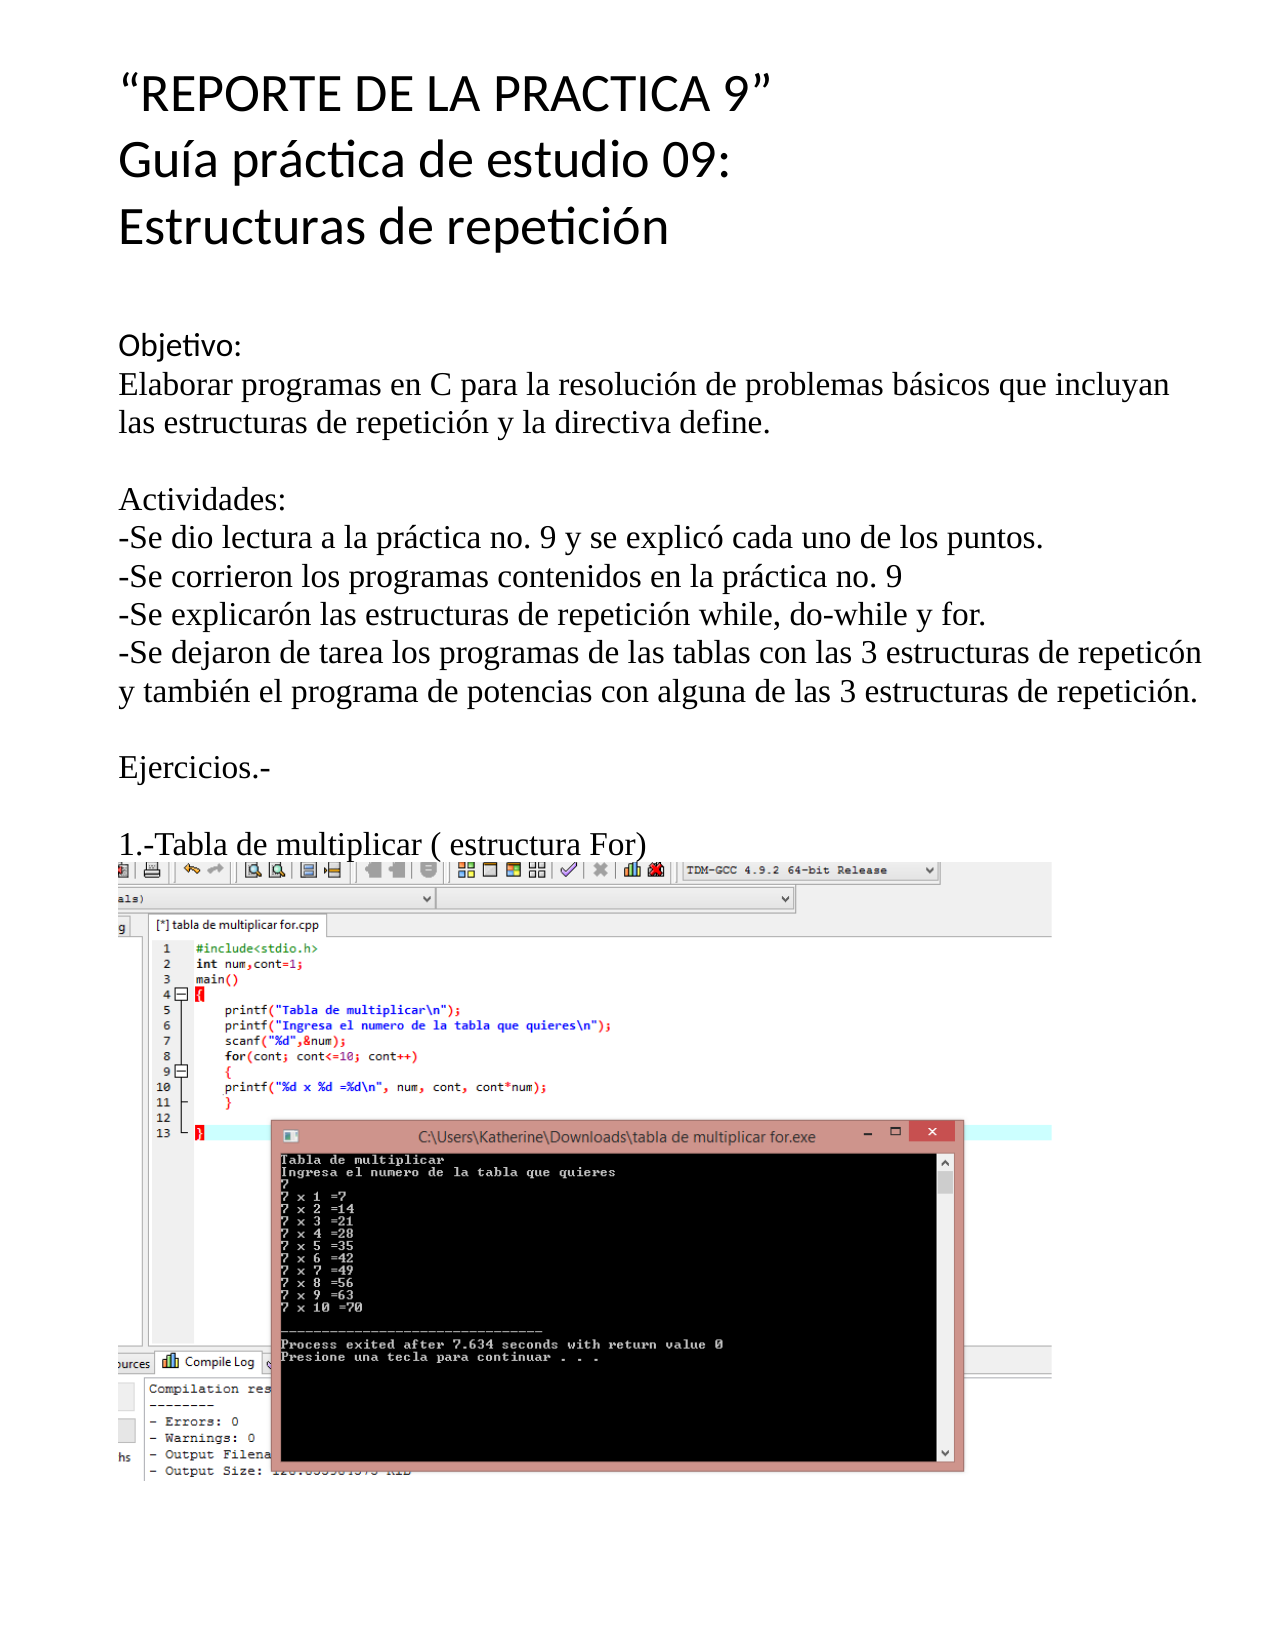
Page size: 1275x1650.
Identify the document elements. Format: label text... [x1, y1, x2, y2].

text -Se explicarón las estructuras de repetición while, do-while y for. [118, 594, 1205, 633]
text “REPORTE DE LA PRACTICA 9” [118, 59, 1205, 125]
text 1.-Tabla de multiplicar ( estructura For) [118, 824, 1205, 863]
text Objetivo: [118, 324, 1205, 364]
text Elaborar programas en C para la resolución de problemas básicos que incluyan las estructuras de repetición y la directiva define. [118, 364, 1205, 479]
text -Se dejaron de tarea los programas de las tablas con las 3 estructuras de repeticón y también el programa de potencias con alguna de las 3 estructuras de repetición. [118, 633, 1205, 709]
text -Se dio lectura a la práctica no. 9 y se explicó cada uno de los puntos. [118, 518, 1205, 556]
text Actividades: [118, 479, 1205, 518]
text Ejercicios.- [118, 748, 1205, 786]
text Estructuras de repetición [118, 191, 1205, 258]
text -Se corrieron los programas contenidos en la práctica no. 9 [118, 556, 1205, 594]
text Guía práctica de estudio 09: [118, 125, 1205, 191]
